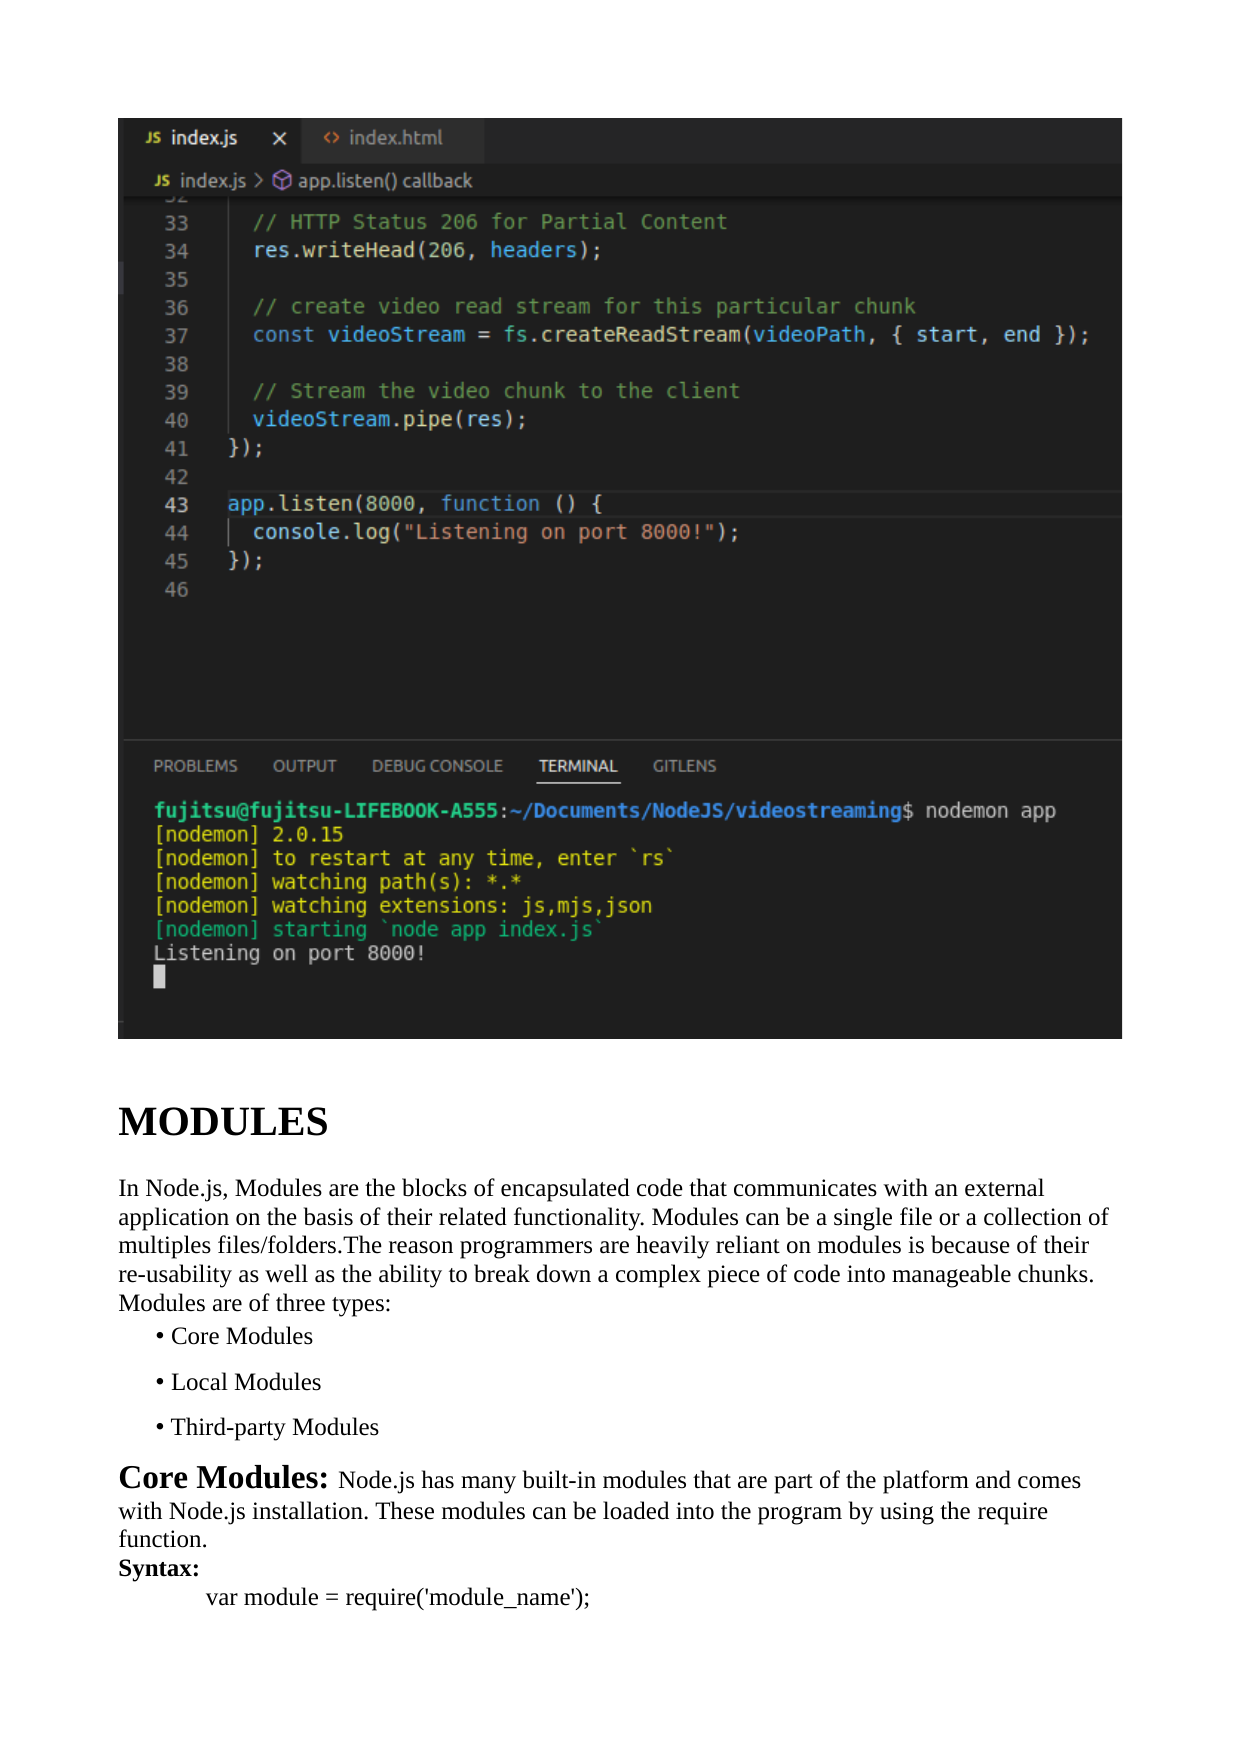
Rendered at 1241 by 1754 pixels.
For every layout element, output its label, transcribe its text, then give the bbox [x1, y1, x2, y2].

text Syntax: [118, 1553, 1122, 1582]
list Core Modules: Node.js has many built-in modules that are part of the platform and comes [118, 1457, 1122, 1496]
picture [118, 118, 1123, 1039]
list with Node.js installation. These modules can be loaded into the program by using the require function. [118, 1496, 1122, 1553]
list Third-party Modules [156, 1412, 1122, 1441]
text MODULES [118, 1096, 1122, 1144]
text Modules are of three types: [118, 1288, 1122, 1317]
list Local Modules [156, 1367, 1122, 1395]
text In Node.js, Modules are the blocks of encapsulated code that communicates with an external application on the basis of their related functionality. Modules can be a single file or a collection of multiples files/folders.The reason programmers are heavily reliant on modules is because of their re-usability as well as the ability to break down a complex piece of code into manageable chunks. [118, 1173, 1122, 1288]
text var module = require('module_name'); [118, 1582, 1122, 1611]
list Core Modules [156, 1321, 1122, 1350]
